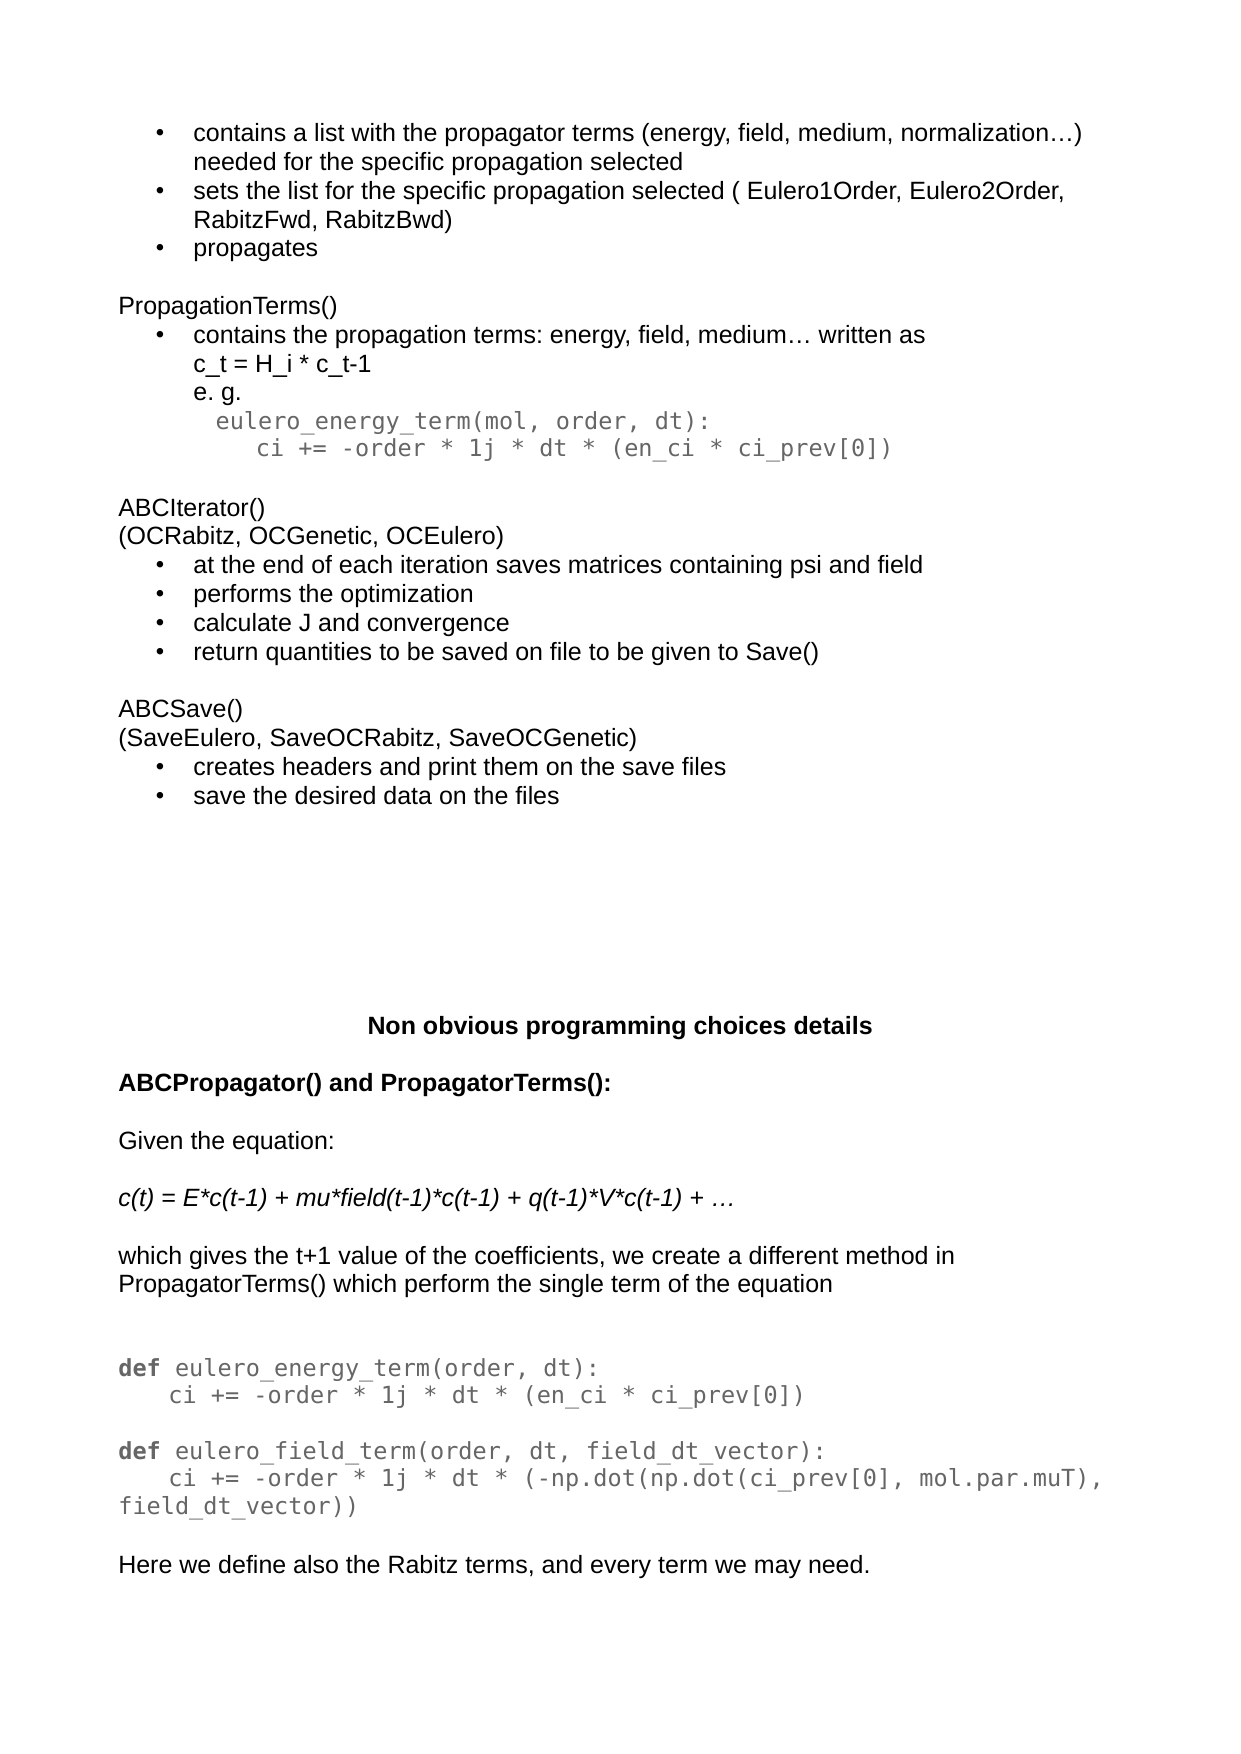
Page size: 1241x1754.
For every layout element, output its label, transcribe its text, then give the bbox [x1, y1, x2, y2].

text ABCSave() [118, 694, 1122, 723]
list sets the list for the specific propagation selected ( Eulero1Order, Eulero2Order, RabitzFwd, RabitzBwd) [156, 176, 1122, 233]
text Non obvious programming choices details [118, 1011, 1122, 1039]
text which gives the t+1 value of the coefficients, we create a different method in PropagatorTerms() which perform the single term of the equation [118, 1241, 1122, 1298]
list performs the optimization [156, 579, 1122, 608]
text def eulero_energy_term(order, dt): [118, 1354, 1122, 1382]
text (OCRabitz, OCGenetic, OCEulero) [118, 521, 1122, 550]
list contains a list with the propagator terms (energy, field, medium, normalization…) needed for the specific propagation selected [156, 118, 1122, 176]
list calculate J and convergence [156, 608, 1122, 637]
text ABCPropagator() and PropagatorTerms(): [118, 1068, 1122, 1097]
text PropagationTerms() [118, 291, 1122, 320]
text ci += -order * 1j * dt * (en_ci * ci_prev[0]) [118, 435, 1122, 463]
list contains the propagation terms: energy, field, medium… written as [156, 320, 1122, 348]
list c_t = H_i * c_t-1 [156, 348, 1122, 377]
text ci += -order * 1j * dt * (en_ci * ci_prev[0]) [118, 1382, 1122, 1410]
text eulero_energy_term(mol, order, dt): [118, 406, 1122, 435]
list e. g. [156, 377, 1122, 406]
list at the end of each iteration saves matrices containing psi and field [156, 550, 1122, 579]
text ci += -order * 1j * dt * (-np.dot(np.dot(ci_prev[0], mol.par.muT), field_dt_vector)) [118, 1465, 1122, 1520]
text (SaveEulero, SaveOCRabitz, SaveOCGenetic) [118, 723, 1122, 752]
list creates headers and print them on the save files [156, 752, 1122, 781]
list propagates [156, 233, 1122, 262]
text c(t) = E*c(t-1) + mu*field(t-1)*c(t-1) + q(t-1)*V*c(t-1) + … [118, 1183, 1122, 1212]
list return quantities to be saved on file to be given to Save() [156, 637, 1122, 666]
text Given the equation: [118, 1126, 1122, 1154]
text ABCIterator() [118, 493, 1122, 521]
text def eulero_field_term(order, dt, field_dt_vector): [118, 1437, 1122, 1465]
list save the desired data on the files [156, 781, 1122, 809]
text Here we define also the Rabitz terms, and every term we may need. [118, 1550, 1122, 1578]
